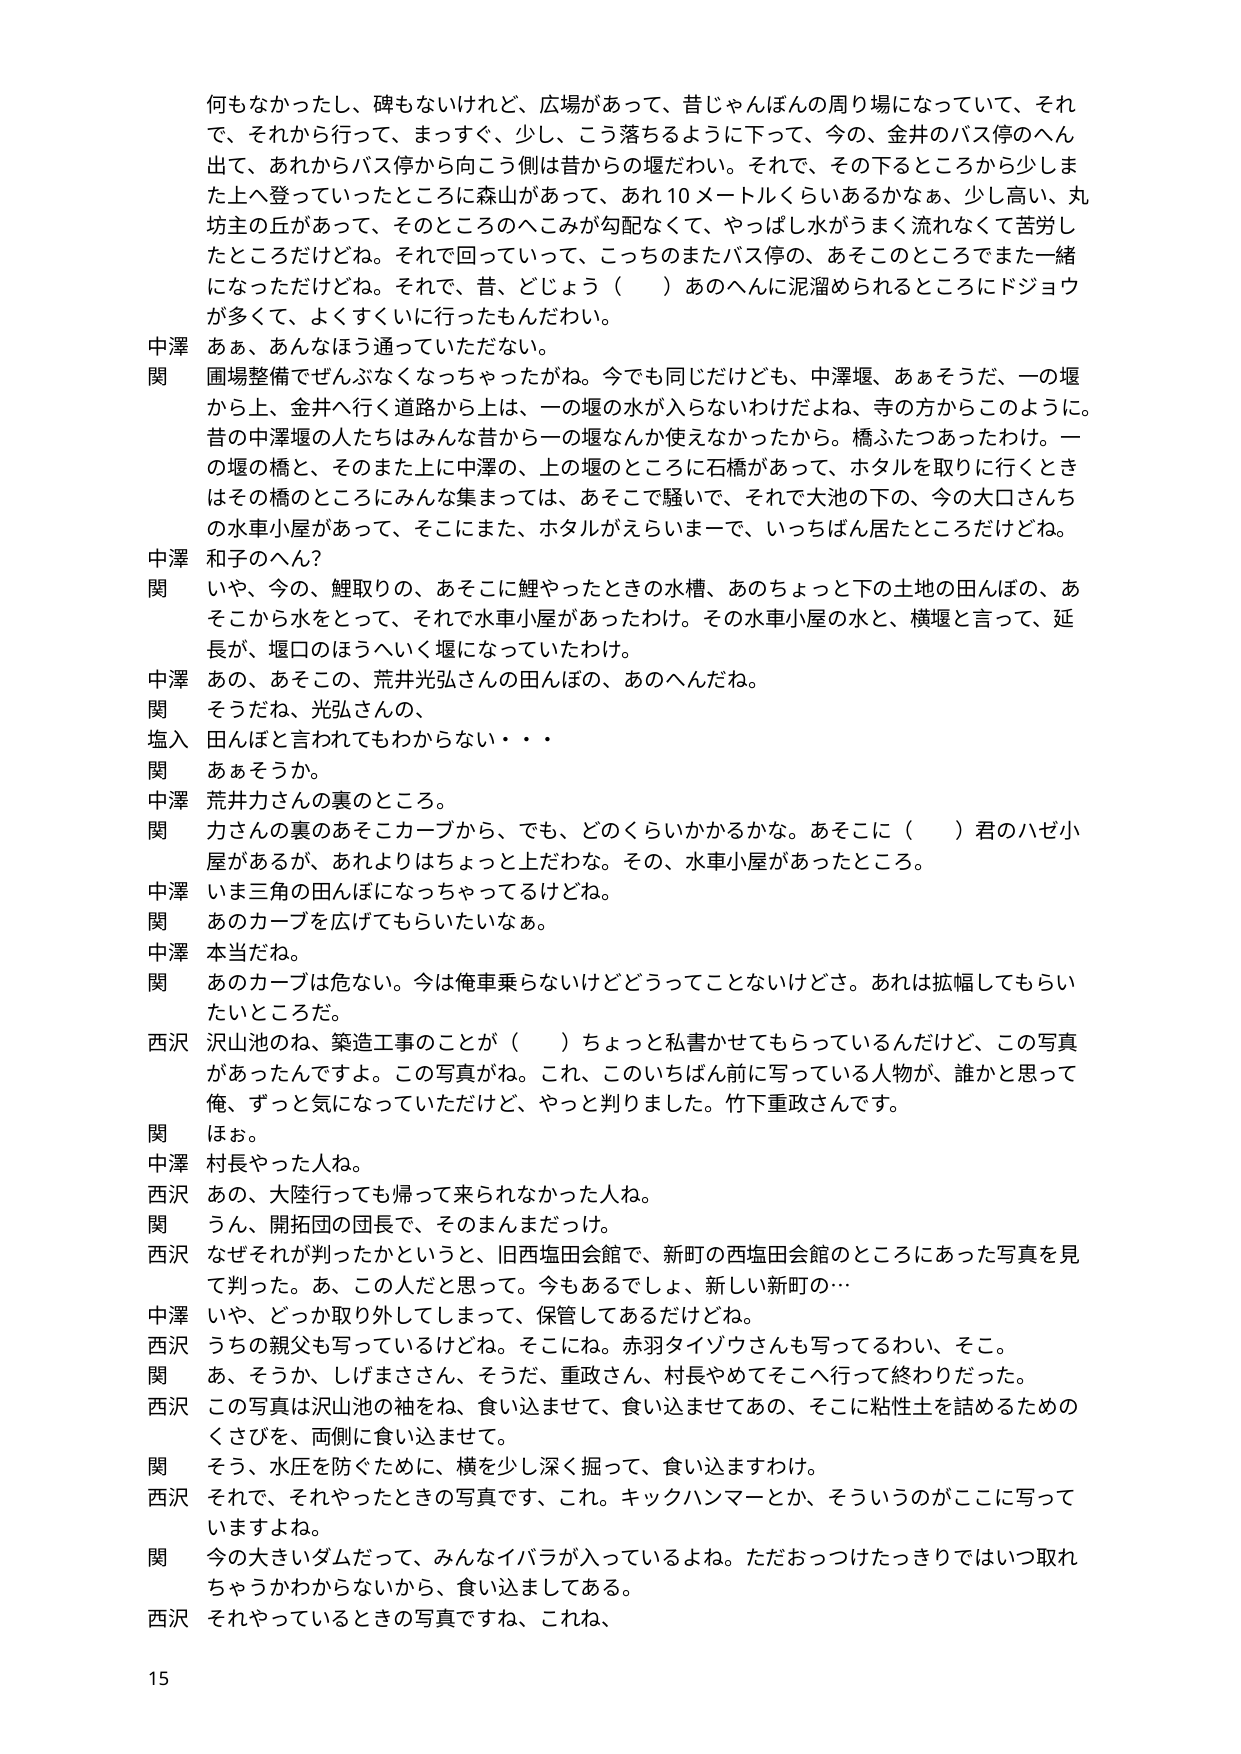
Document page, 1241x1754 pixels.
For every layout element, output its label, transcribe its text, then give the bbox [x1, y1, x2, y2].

text 関 今の大きいダムだって、みんなイバラが入っているよね。ただおっつけたっきりではいつ取れちゃうかわからないから、食い込ましてある。 [148, 1541, 1093, 1602]
text 中澤 いや、どっか取り外してしまって、保管してあるだけどね。 [148, 1299, 1093, 1329]
text 中澤 あぁ、あんなほう通っていただない。 [148, 330, 1093, 361]
text 関 圃場整備でぜんぶなくなっちゃったがね。今でも同じだけども、中澤堰、あぁそうだ、一の堰から上、金井へ行く道路から上は、一の堰の水が入らないわけだよね、寺の方からこのように。昔の中澤堰の人たちはみんな昔から一の堰なんか使えなかったから。橋ふたつあったわけ。一の堰の橋と、そのまた上に中澤の、上の堰のところに石橋があって、ホタルを取りに行くときはその橋のところにみんな集まっては、あそこで騒いで、それで大池の下の、今の大口さんちの水車小屋があって、そこにまた、ホタルがえらいまーで、いっちばん居たところだけどね。 [148, 361, 1093, 542]
text 中澤 荒井力さんの裏のところ。 [148, 784, 1093, 814]
text 中澤 和子のへん？ [148, 542, 1093, 572]
text 関 うん、開拓団の団長で、そのまんまだっけ。 [148, 1208, 1093, 1238]
text 西沢 沢山池のね、築造工事のことが（ ）ちょっと私書かせてもらっているんだけど、この写真があったんですよ。この写真がね。これ、このいちばん前に写っている人物が、誰かと思って俺、ずっと気になっていただけど、やっと判りました。竹下重政さんです。 [148, 1027, 1093, 1117]
text 西沢 それやっているときの写真ですね、これね、 [148, 1602, 1093, 1632]
text 西沢 あの、大陸行っても帰って来られなかった人ね。 [148, 1178, 1093, 1208]
text 何もなかったし、碑もないけれど、広場があって、昔じゃんぼんの周り場になっていて、それで、それから行って、まっすぐ、少し、こう落ちるように下って、今の、金井のバス停のへん出て、あれからバス停から向こう側は昔からの堰だわい。それで、その下るところから少しまた上へ登っていったところに森山があって、あれ10メートルくらいあるかなぁ、少し高い、丸坊主の丘があって、そのところのへこみが勾配なくて、やっぱし水がうまく流れなくて苦労したところだけどね。それで回っていって、こっちのまたバス停の、あそこのところでまた一緒になっただけどね。それで、昔、どじょう（ ）あのへんに泥溜められるところにドジョウが多くて、よくすくいに行ったもんだわい。 [148, 88, 1093, 330]
text 関 あぁそうか。 [148, 754, 1093, 784]
text 関 そう、水圧を防ぐために、横を少し深く掘って、食い込ますわけ。 [148, 1451, 1093, 1481]
text 中澤 いま三角の田んぼになっちゃってるけどね。 [148, 875, 1093, 905]
text 関 そうだね、光弘さんの、 [148, 693, 1093, 724]
text 中澤 あの、あそこの、荒井光弘さんの田んぼの、あのへんだね。 [148, 663, 1093, 693]
text 関 あ、そうか、しげまささん、そうだ、重政さん、村長やめてそこへ行って終わりだった。 [148, 1360, 1093, 1390]
text 関 いや、今の、鯉取りの、あそこに鯉やったときの水槽、あのちょっと下の土地の田んぼの、あそこから水をとって、それで水車小屋があったわけ。その水車小屋の水と、横堰と言って、延長が、堰口のほうへいく堰になっていたわけ。 [148, 572, 1093, 663]
text 中澤 村長やった人ね。 [148, 1148, 1093, 1178]
text 関 あのカーブは危ない。今は俺車乗らないけどどうってことないけどさ。あれは拡幅してもらいたいところだ。 [148, 966, 1093, 1027]
text 西沢 なぜそれが判ったかというと、旧西塩田会館で、新町の西塩田会館のところにあった写真を見て判った。あ、この人だと思って。今もあるでしょ、新しい新町の… [148, 1238, 1093, 1299]
text 西沢 うちの親父も写っているけどね。そこにね。赤羽タイゾウさんも写ってるわい、そこ。 [148, 1329, 1093, 1360]
text 西沢 この写真は沢山池の袖をね、食い込ませて、食い込ませてあの、そこに粘性土を詰めるためのくさびを、両側に食い込ませて。 [148, 1390, 1093, 1451]
text 中澤 本当だね。 [148, 936, 1093, 966]
text 西沢 それで、それやったときの写真です、これ。キックハンマーとか、そういうのがここに写っていますよね。 [148, 1481, 1093, 1541]
text 関 力さんの裏のあそこカーブから、でも、どのくらいかかるかな。あそこに（ ）君のハゼ小屋があるが、あれよりはちょっと上だわな。その、水車小屋があったところ。 [148, 814, 1093, 875]
text 関 ほぉ。 [148, 1117, 1093, 1148]
text 関 あのカーブを広げてもらいたいなぁ。 [148, 905, 1093, 936]
text 塩入 田んぼと言われてもわからない・・・ [148, 724, 1093, 754]
